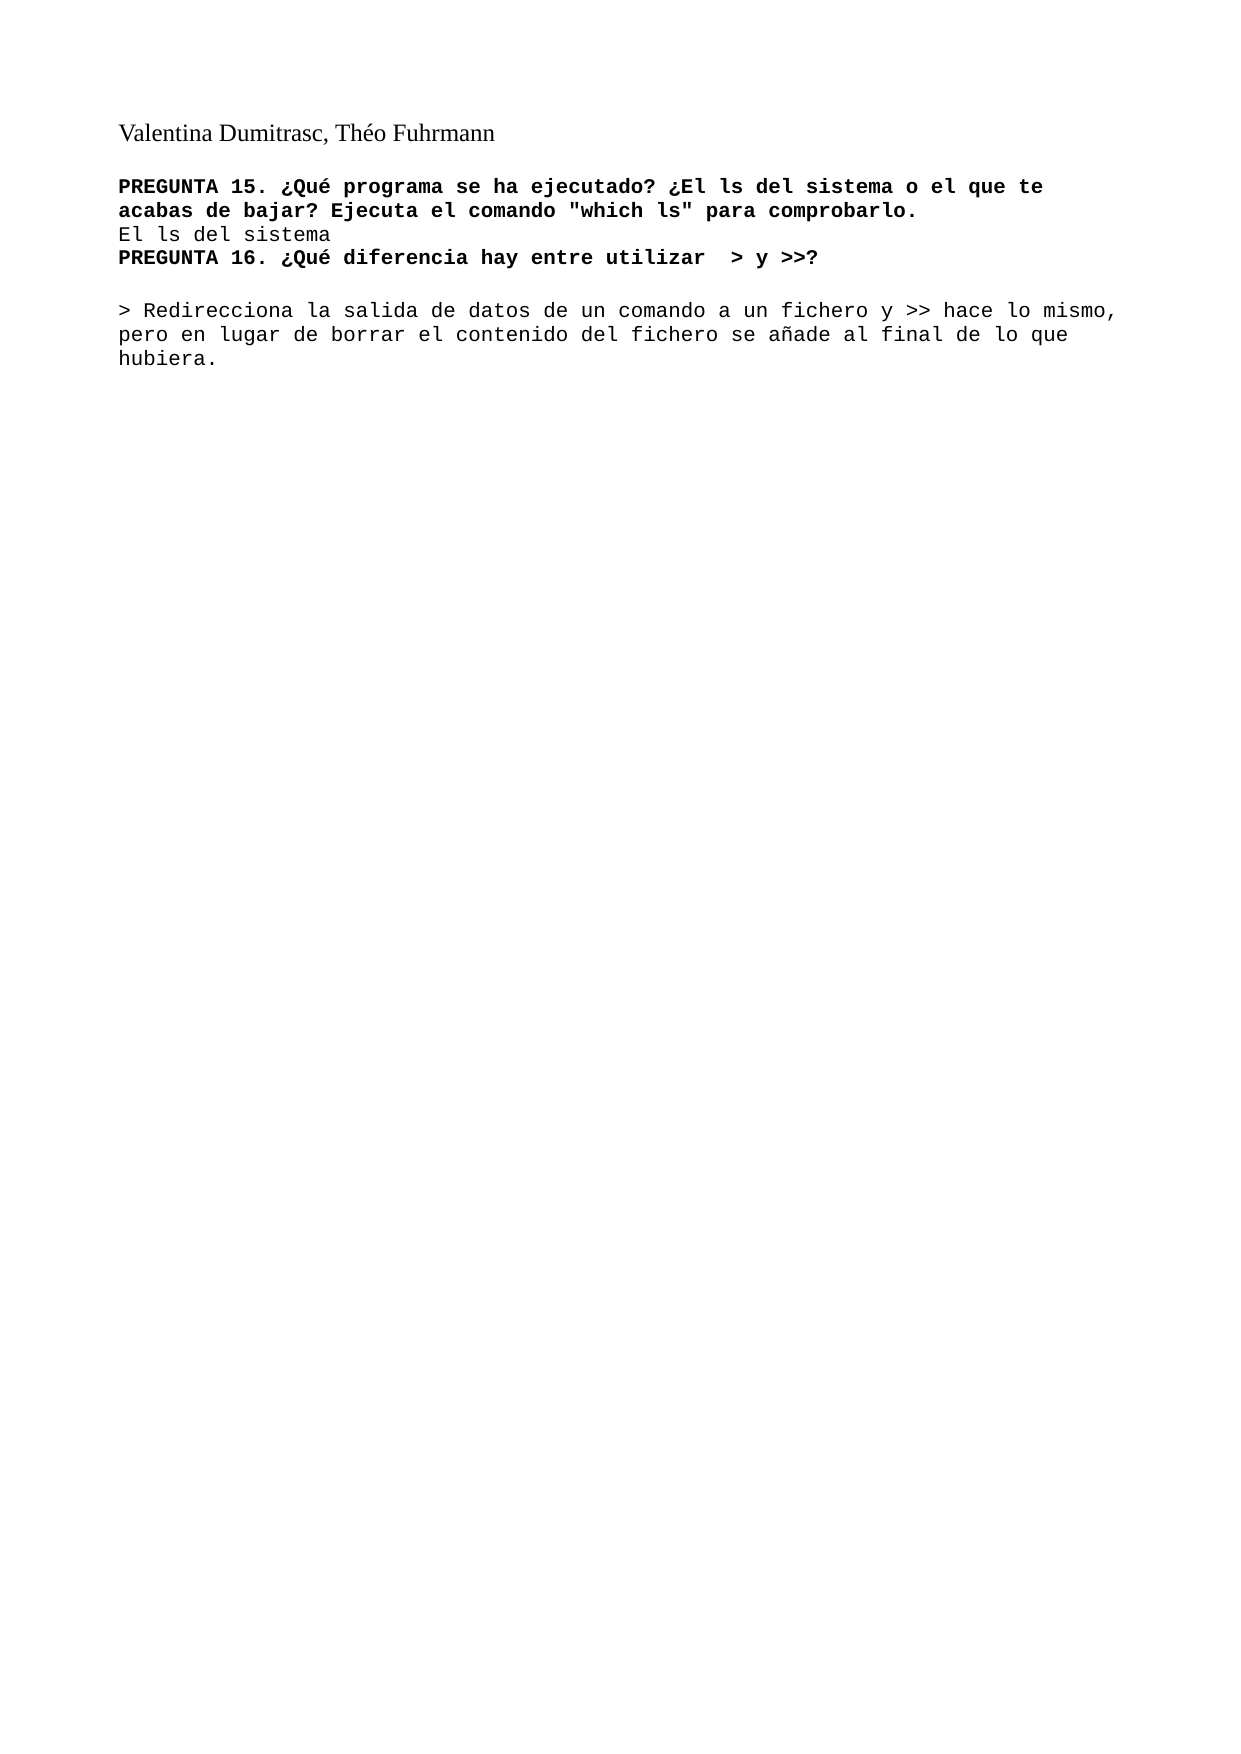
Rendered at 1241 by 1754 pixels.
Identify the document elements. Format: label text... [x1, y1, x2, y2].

text El ls del sistema [118, 224, 1122, 247]
text > Redirecciona la salida de datos de un comando a un fichero y >> hace lo mismo, pero en lugar de borrar el contenido del fichero se añade al final de lo que hubiera. [118, 300, 1122, 371]
text PREGUNTA 16. ¿Qué diferencia hay entre utilizar > y >>? [118, 247, 1122, 271]
text PREGUNTA 15. ¿Qué programa se ha ejecutado? ¿El ls del sistema o el que te acabas de bajar? Ejecuta el comando "which ls" para comprobarlo. [118, 176, 1122, 224]
